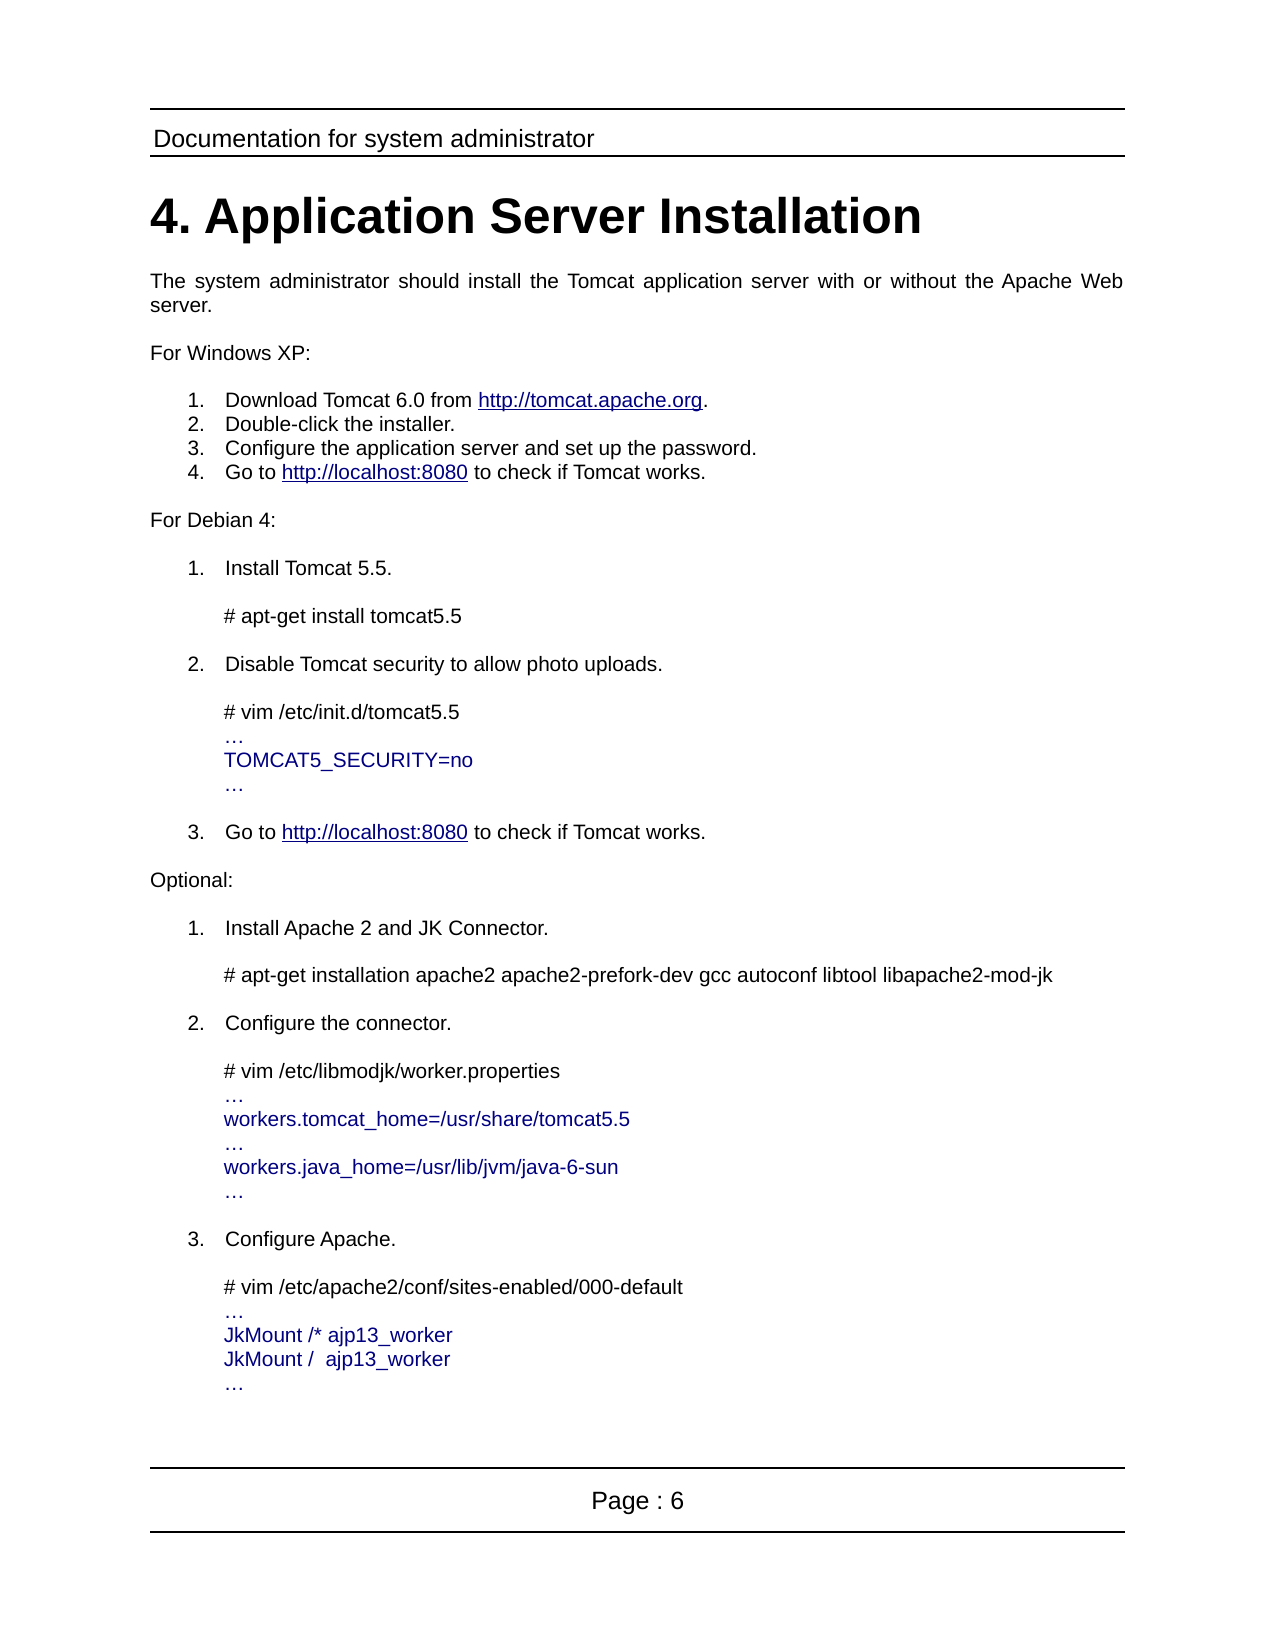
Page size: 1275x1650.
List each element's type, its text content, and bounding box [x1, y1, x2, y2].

text JkMount /* ajp13_worker [150, 1323, 1125, 1347]
text … [150, 1299, 1125, 1323]
text # apt-get install tomcat5.5 [150, 604, 1125, 628]
text … [150, 1371, 1125, 1394]
text # vim /etc/init.d/tomcat5.5 [150, 700, 1125, 724]
list Configure Apache. [187, 1227, 1125, 1251]
text # vim /etc/apache2/conf/sites-enabled/000-default [150, 1275, 1125, 1299]
list Configure the connector. [187, 1011, 1125, 1035]
text JkMount / ajp13_worker [150, 1347, 1125, 1371]
list Double-click the installer. [187, 412, 1125, 436]
text For Windows XP: [150, 340, 1125, 364]
text Optional: [150, 867, 1125, 891]
text TOMCAT5_SECURITY=no [150, 748, 1125, 772]
list Install Tomcat 5.5. [187, 556, 1125, 580]
list Configure the application server and set up the password. [187, 436, 1125, 460]
text For Debian 4: [150, 508, 1125, 532]
text … [150, 1083, 1125, 1107]
list Go to http://localhost:8080 to check if Tomcat works. [187, 819, 1125, 843]
text … [150, 1131, 1125, 1155]
text workers.java_home=/usr/lib/jvm/java-6-sun [150, 1155, 1125, 1179]
text 4. Application Server Installation [150, 187, 1125, 244]
list Download Tomcat 6.0 from http://tomcat.apache.org. [187, 388, 1125, 412]
text workers.tomcat_home=/usr/share/tomcat5.5 [150, 1107, 1125, 1131]
text … [150, 772, 1125, 796]
list Disable Tomcat security to allow photo uploads. [187, 652, 1125, 676]
list Install Apache 2 and JK Connector. [187, 915, 1125, 939]
text … [150, 1179, 1125, 1203]
text # vim /etc/libmodjk/worker.properties [150, 1059, 1125, 1083]
list Go to http://localhost:8080 to check if Tomcat works. [187, 460, 1125, 484]
text # apt-get installation apache2 apache2-prefork-dev gcc autoconf libtool libapache2-mod-jk [150, 963, 1125, 987]
text … [150, 724, 1125, 748]
text The system administrator should install the Tomcat application server with or without the Apache Web server. [150, 268, 1125, 316]
